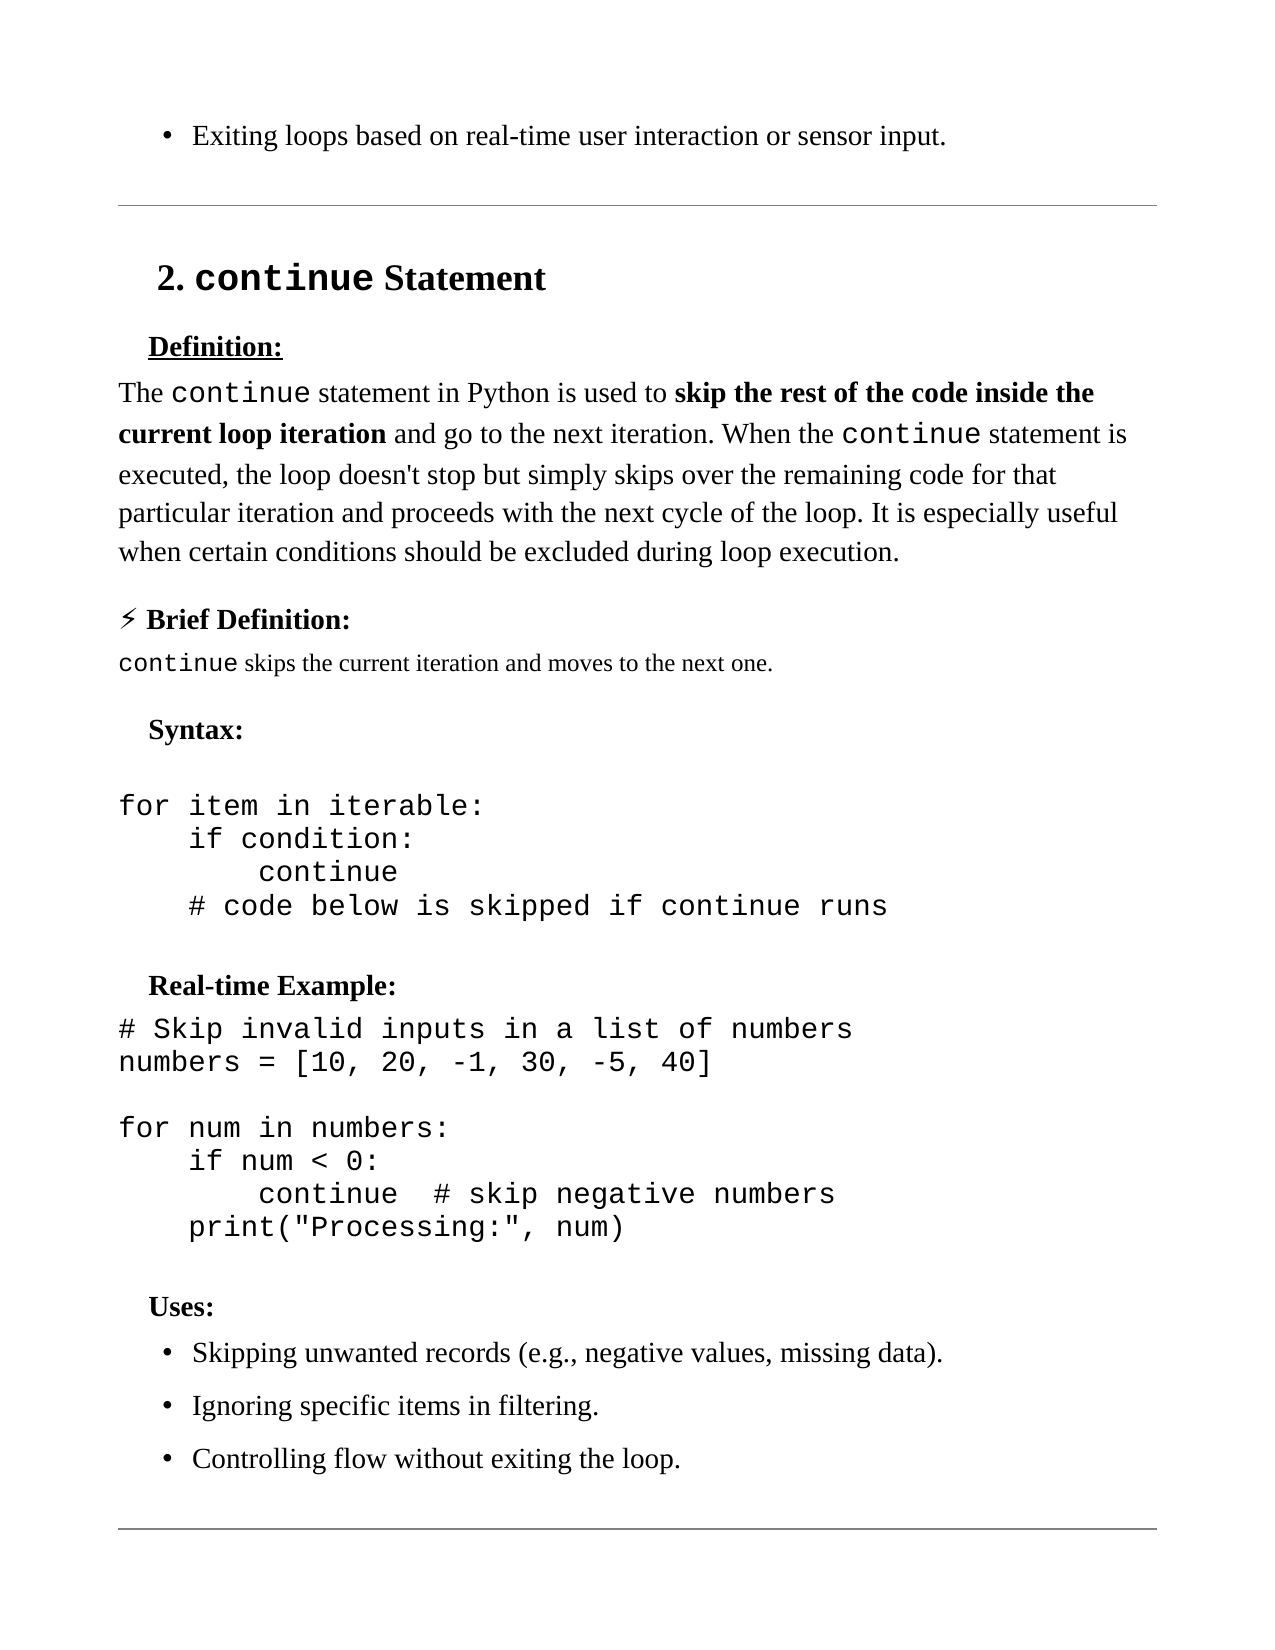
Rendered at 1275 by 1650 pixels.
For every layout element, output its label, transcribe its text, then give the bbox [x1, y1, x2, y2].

list Controlling flow without exiting the loop. [162, 1441, 1157, 1475]
text The continue statement in Python is used to skip the rest of the code inside the current loop iteration and go to the next iteration. When the continue statement is executed, the loop doesn't stop but simply skips over the remaining code for that particular iteration and proceeds with the next cycle of the loop. It is especially useful when certain conditions should be excluded during loop execution. [118, 375, 1157, 568]
text for item in iterable: [118, 792, 1157, 824]
text continue # skip negative numbers [118, 1179, 1157, 1212]
subtitle 💡 Real-time Example: [118, 968, 1157, 1001]
text # code below is skipped if continue runs [118, 891, 1157, 924]
list Skipping unwanted records (e.g., negative values, missing data). [162, 1335, 1157, 1369]
subtitle 📝 Definition: [118, 329, 1157, 362]
text for num in numbers: [118, 1113, 1157, 1146]
subtitle 🎯 Uses: [118, 1289, 1157, 1322]
subtitle ⚡ Brief Definition: [118, 602, 1157, 635]
list Ignoring specific items in filtering. [162, 1388, 1157, 1422]
list Exiting loops based on real-time user interaction or sensor input. [162, 118, 1157, 152]
text print("Processing:", num) [118, 1212, 1157, 1245]
text continue [118, 858, 1157, 891]
text if num < 0: [118, 1146, 1157, 1179]
text continue skips the current iteration and moves to the next one. [118, 648, 1157, 679]
subtitle ✅ Syntax: [118, 712, 1157, 746]
text # Skip invalid inputs in a list of numbers [118, 1014, 1157, 1047]
text if condition: [118, 824, 1157, 858]
text numbers = [10, 20, -1, 30, -5, 40] [118, 1047, 1157, 1080]
subtitle 🔹 2. continue Statement [118, 256, 1157, 302]
